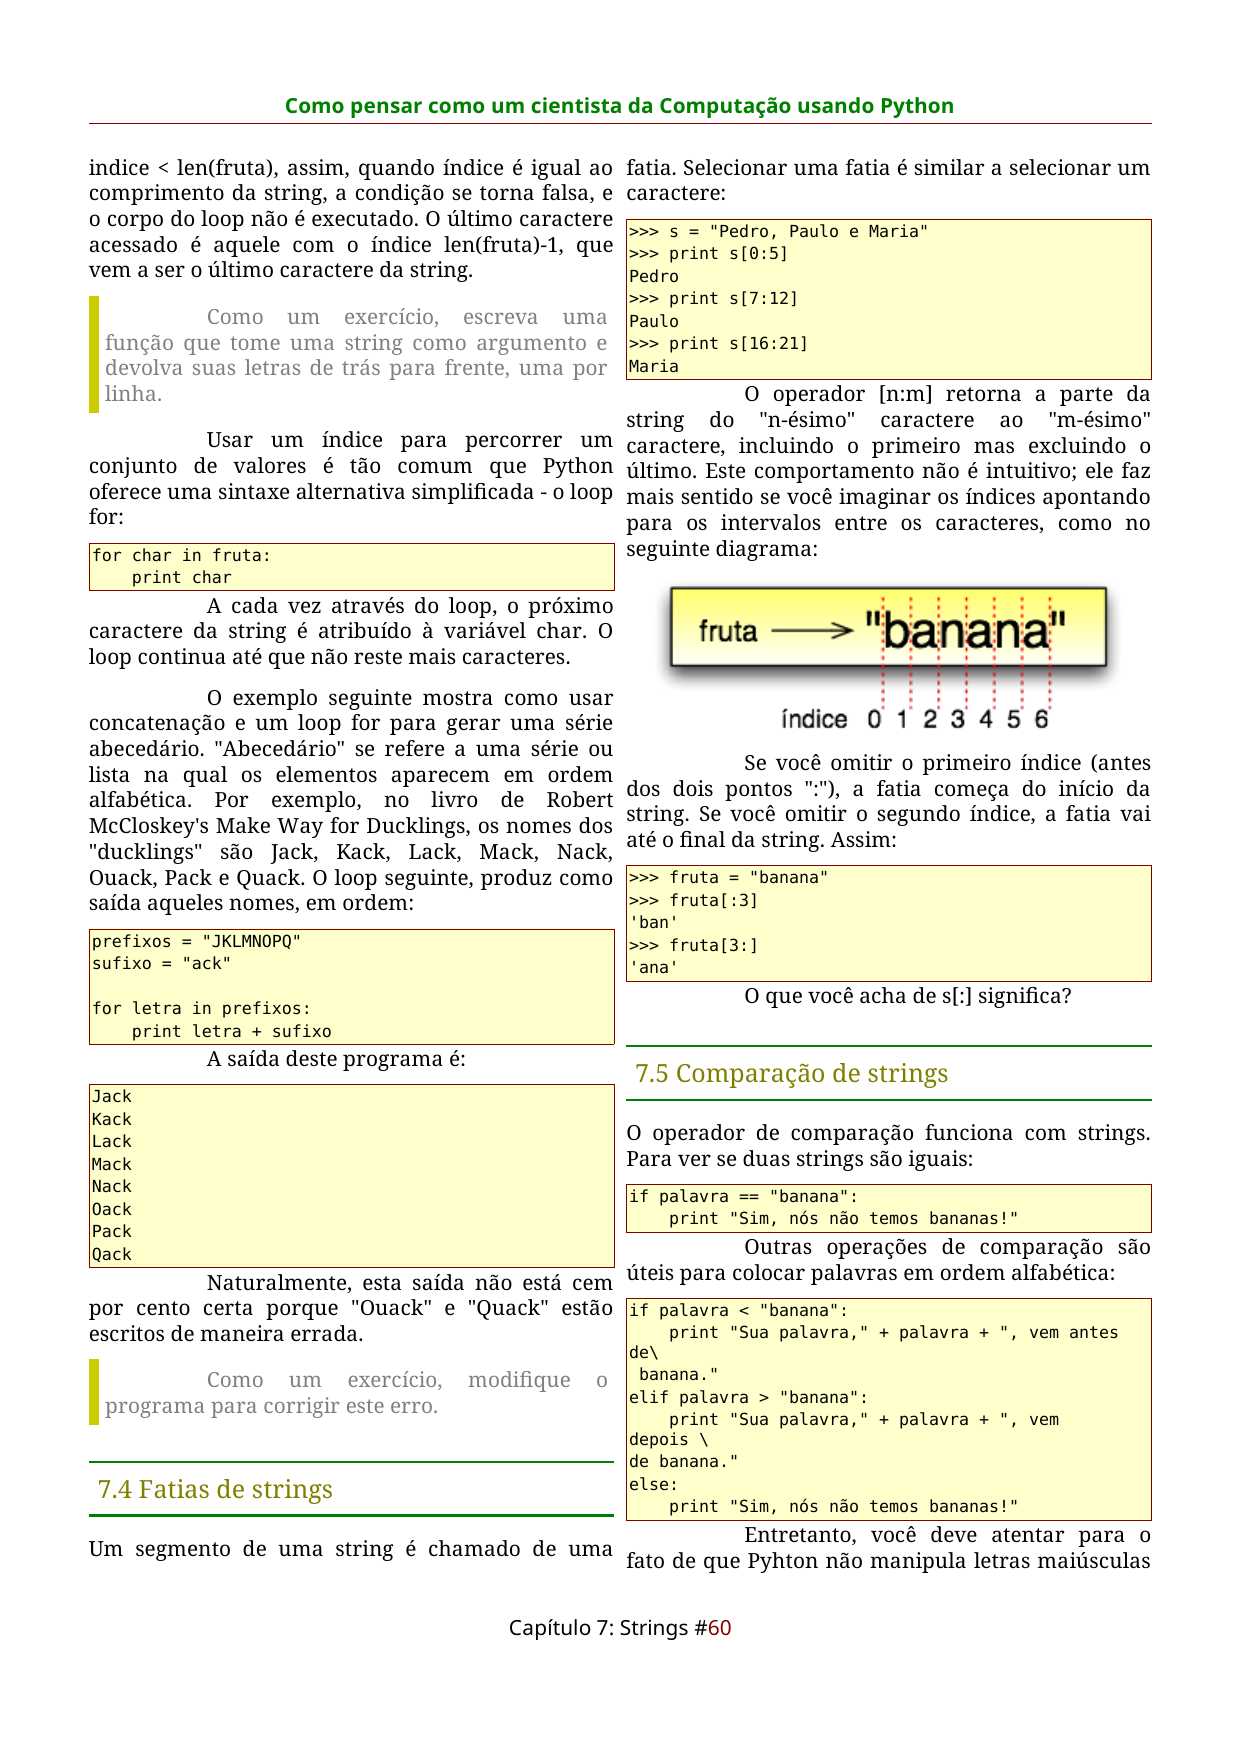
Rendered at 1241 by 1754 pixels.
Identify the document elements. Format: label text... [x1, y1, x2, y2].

text 'ana' [627, 955, 1151, 981]
subtitle 7.4 Fatias de strings [88, 1462, 614, 1517]
text >>> print s[0:5] [627, 241, 1151, 263]
text Qack [90, 1242, 614, 1267]
text for char in fruta: [90, 544, 614, 565]
text Lack [90, 1129, 614, 1152]
text >>> s = "Pedro, Paulo e Maria" [627, 220, 1151, 241]
text if palavra < "banana": [627, 1299, 1151, 1320]
text >>> fruta = "banana" [627, 866, 1151, 888]
text >>> fruta[:3] [627, 888, 1151, 910]
text print "Sim, nós não temos bananas!" [627, 1206, 1151, 1232]
text Mack [90, 1152, 614, 1174]
text A saída deste programa é: [88, 1044, 614, 1073]
text O exemplo seguinte mostra como usar concatenação e um loop for para gerar uma série abecedário. "Abecedário" se refere a uma série ou lista na qual os elementos aparecem em ordem alfabética. Por exemplo, no livro de Robert McCloskey's Make Way for Ducklings, os nomes dos "ducklings" são Jack, Kack, Lack, Mack, Nack, Ouack, Pack e Quack. O loop seguinte, produz como saída aqueles nomes, em ordem: [88, 682, 614, 917]
text indice < len(fruta), assim, quando índice é igual ao comprimento da string, a condição se torna falsa, e o corpo do loop não é executado. O último caractere acessado é aquele com o índice len(fruta)-1, que vem a ser o último caractere da string. [88, 152, 614, 284]
text Entretanto, você deve atentar para o fato de que Pyhton não manipula letras maiúsculas [626, 1521, 1152, 1574]
text Naturalmente, esta saída não está cem por cento certa porque "Ouack" e "Quack" estão escritos de maneira errada. [88, 1267, 614, 1347]
text fatia. Selecionar uma fatia é similar a selecionar um caractere: [626, 152, 1152, 207]
text O que você acha de s[:] significa? [626, 982, 1152, 1009]
text Pack [90, 1219, 614, 1242]
text print letra + sufixo [90, 1018, 614, 1044]
text O operador de comparação funciona com strings. Para ver se duas strings são iguais: [626, 1118, 1152, 1172]
text A cada vez através do loop, o próximo caractere da string é atribuído à variável char. O loop continua até que não reste mais caracteres. [88, 591, 614, 671]
text Um segmento de uma string é chamado de uma [88, 1533, 614, 1562]
text elif palavra > "banana": [627, 1385, 1151, 1407]
text Pedro [627, 263, 1151, 286]
text O operador [n:m] retorna a parte da string do "n-ésimo" caractere ao "m-ésimo" caractere, incluindo o primeiro mas excluindo o último. Este comportamento não é intuitivo; ele faz mais sentido se você imaginar os índices apontando para os intervalos entre os caracteres, como no seguinte diagrama: [626, 380, 1152, 562]
text print "Sim, nós não temos bananas!" [627, 1494, 1151, 1520]
text Como um exercício, escreva uma função que tome uma string como argumento e devolva suas letras de trás para frente, uma por linha. [99, 296, 614, 413]
text 'ban' [627, 910, 1151, 933]
text Outras operações de comparação são úteis para colocar palavras em ordem alfabética: [626, 1233, 1152, 1286]
text Usar um índice para percorrer um conjunto de valores é tão comum que Python oferece uma sintaxe alternativa simplificada - o loop for: [88, 425, 614, 531]
text print "Sua palavra," + palavra + ", vem depois \ [627, 1407, 1151, 1449]
text >>> fruta[3:] [627, 933, 1151, 955]
text banana." [627, 1362, 1151, 1385]
text Kack [90, 1107, 614, 1129]
text Como um exercício, modifique o programa para corrigir este erro. [99, 1359, 614, 1425]
text >>> print s[7:12] [627, 286, 1151, 308]
text print char [90, 565, 614, 590]
text sufixo = "ack" [90, 951, 614, 973]
text Jack [90, 1085, 614, 1107]
text prefixos = "JKLMNOPQ" [90, 930, 614, 951]
text print "Sua palavra," + palavra + ", vem antes de\ [627, 1320, 1151, 1362]
picture [648, 574, 1129, 736]
subtitle 7.5 Comparação de strings [626, 1047, 1152, 1099]
text else: [627, 1472, 1151, 1494]
text de banana." [627, 1449, 1151, 1472]
text Oack [90, 1197, 614, 1219]
text if palavra == "banana": [627, 1185, 1151, 1206]
text Se você omitir o primeiro índice (antes dos dois pontos ":"), a fatia começa do início da string. Se você omitir o segundo índice, a fatia vai até o final da string. Assim: [626, 748, 1152, 854]
text Maria [627, 353, 1151, 379]
text Paulo [627, 308, 1151, 331]
text for letra in prefixos: [90, 996, 614, 1018]
text >>> print s[16:21] [627, 331, 1151, 353]
text Nack [90, 1174, 614, 1197]
